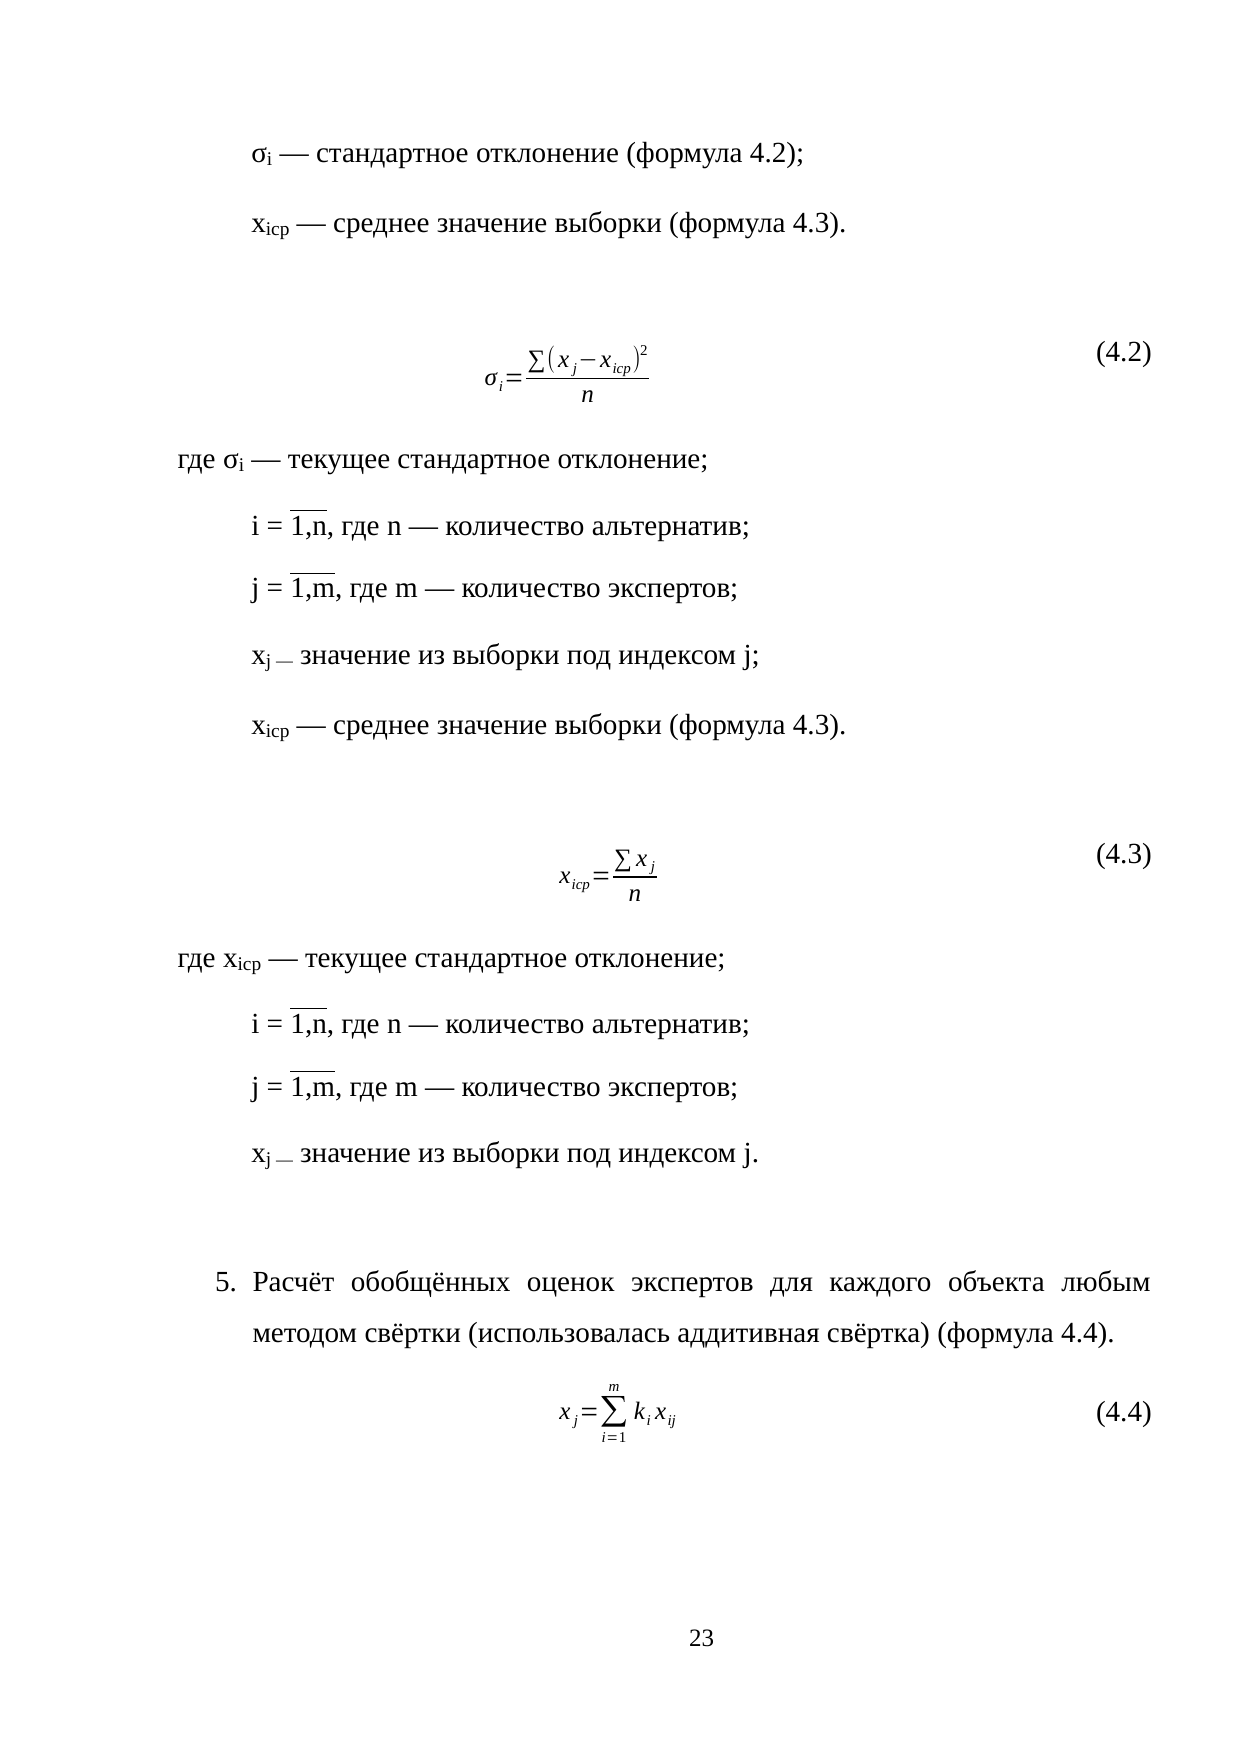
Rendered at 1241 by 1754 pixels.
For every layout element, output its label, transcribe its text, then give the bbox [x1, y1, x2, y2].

text xiср — среднее значение выборки (формула 4.3). [177, 703, 1152, 742]
text j = 1,m, где m — количество экспертов; [177, 570, 1152, 604]
text j = 1,m, где m — количество экспертов; [177, 1069, 1152, 1102]
text xiср — среднее значение выборки (формула 4.3). [177, 201, 1152, 240]
text xj — значение из выборки под индексом j. [177, 1132, 1152, 1170]
text где xiср — текущее стандартное отклонение; [177, 936, 1152, 974]
list Расчёт обобщённых оценок экспертов для каждого объекта любым методом свёртки (использовалась аддитивная свёртка) (формула 4.4). [215, 1264, 1152, 1348]
text (4.3) [177, 836, 1152, 907]
text xj — значение из выборки под индексом j; [177, 633, 1152, 672]
text (4.4) [177, 1377, 1152, 1445]
text где σi — текущее стандартное отклонение; [177, 438, 1152, 476]
text σi — стандартное отклонение (формула 4.2); [177, 131, 1152, 170]
text (4.2) [177, 334, 1152, 408]
text i = 1,n, где n — количество альтернатив; [177, 1006, 1152, 1039]
text i = 1,n, где n — количество альтернатив; [177, 508, 1152, 541]
